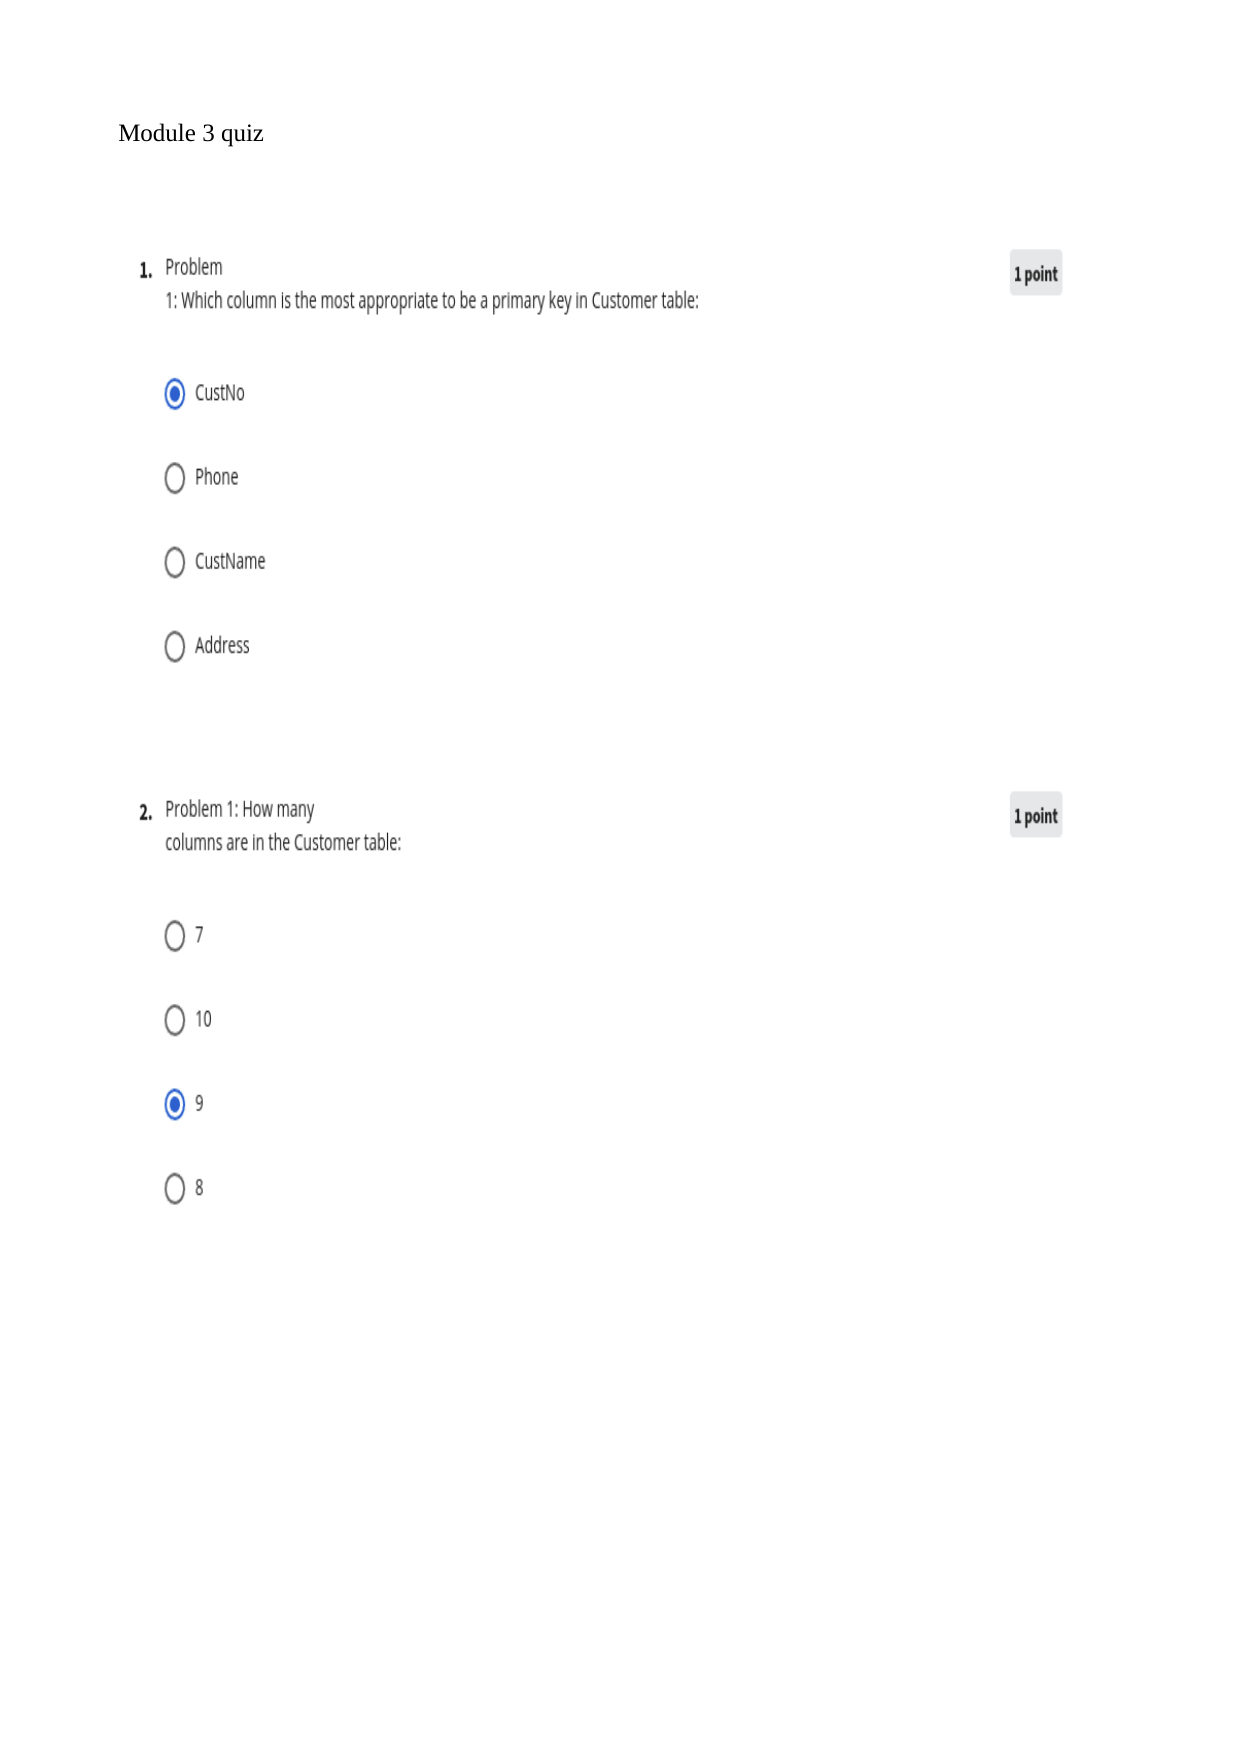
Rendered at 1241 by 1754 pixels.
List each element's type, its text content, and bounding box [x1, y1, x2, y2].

picture [110, 221, 1115, 1251]
text Module 3 quiz [118, 118, 1122, 147]
